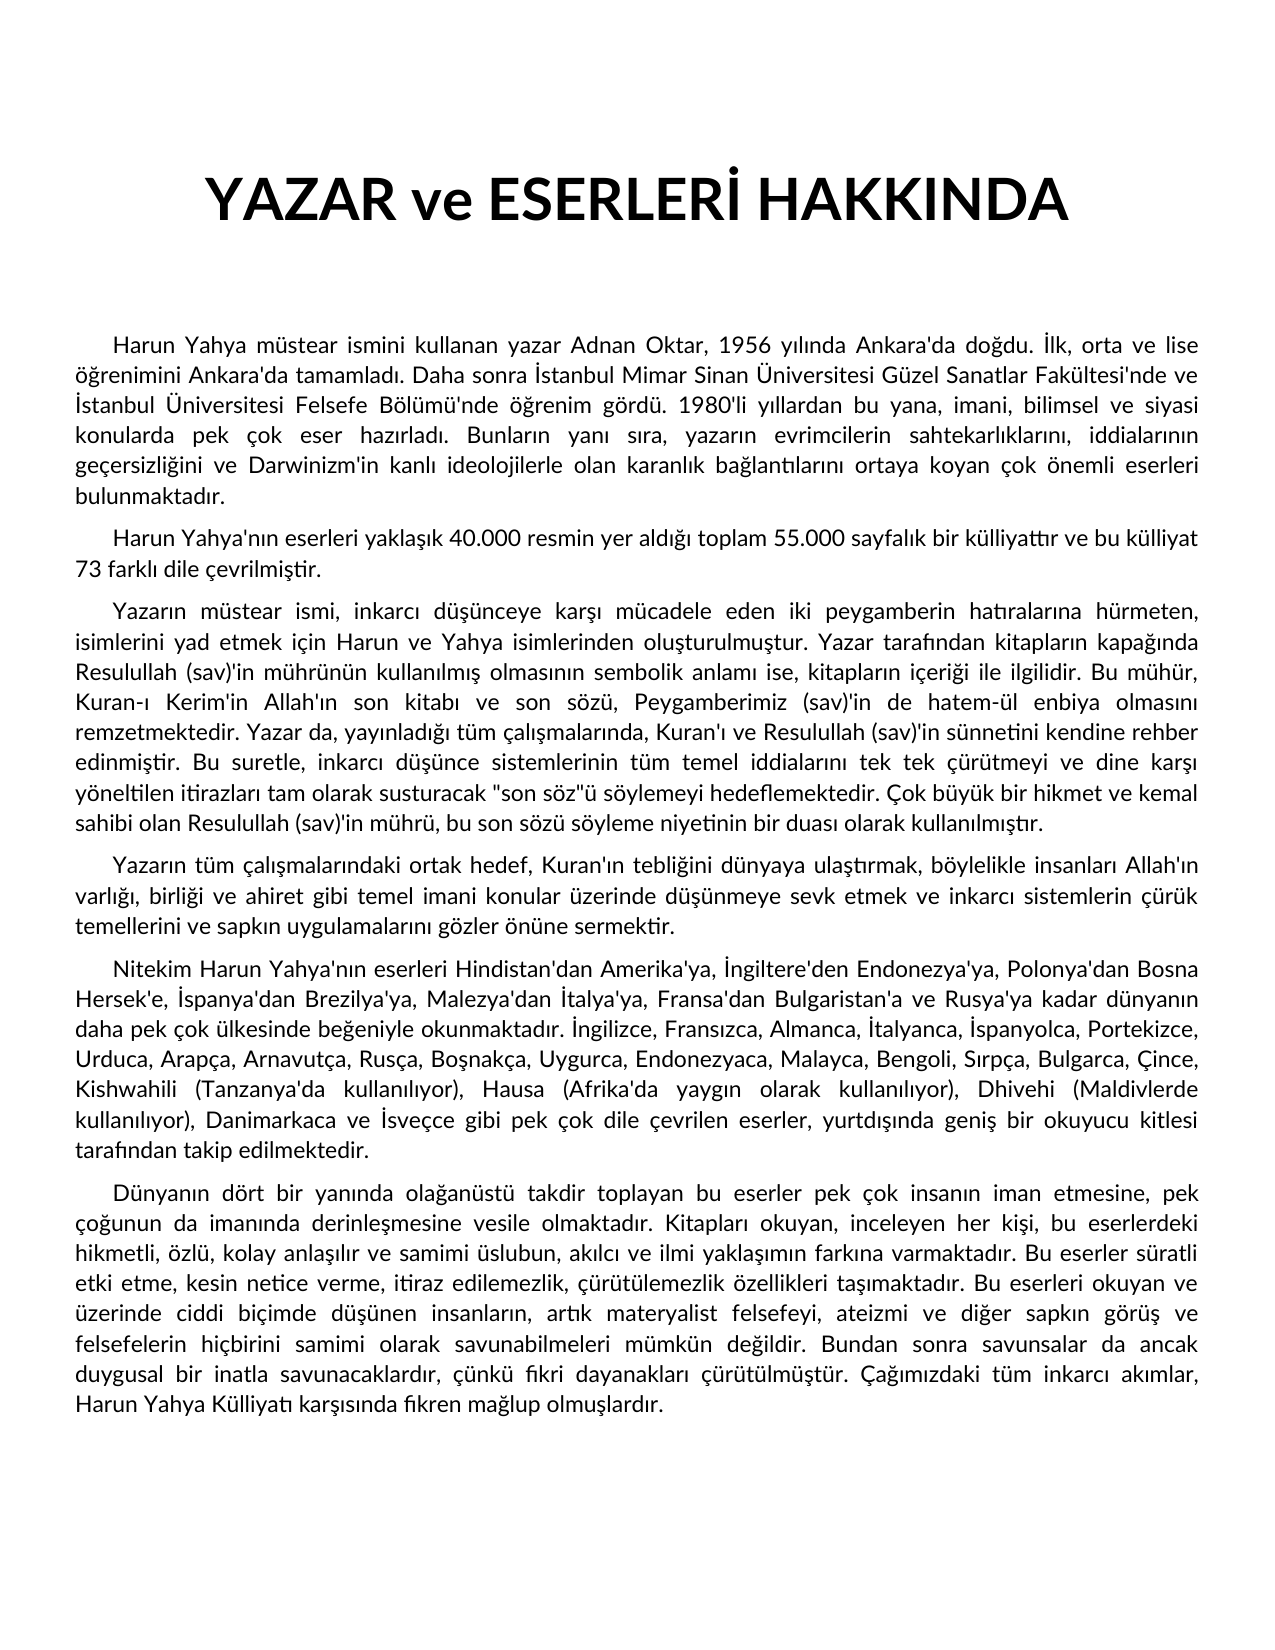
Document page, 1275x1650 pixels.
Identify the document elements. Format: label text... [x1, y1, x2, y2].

text Harun Yahya müstear ismini kullanan yazar Adnan Oktar, 1956 yılında Ankara'da doğdu. İlk, orta ve lise öğrenimini Ankara'da tamamladı. Daha sonra İstanbul Mimar Sinan Üniversitesi Güzel Sanatlar Fakültesi'nde ve İstanbul Üniversitesi Felsefe Bölümü'nde öğrenim gördü. 1980'li yıllardan bu yana, imani, bilimsel ve siyasi konularda pek çok eser hazırladı. Bunların yanı sıra, yazarın evrimcilerin sahtekarlıklarını, iddialarının geçersizliğini ve Darwinizm'in kanlı ideolojilerle olan karanlık bağlantılarını ortaya koyan çok önemli eserleri bulunmaktadır. [75, 330, 1200, 509]
subtitle YAZAR ve ESERLERİ HAKKINDA [75, 162, 1200, 232]
text Dünyanın dört bir yanında olağanüstü takdir toplayan bu eserler pek çok insanın iman etmesine, pek çoğunun da imanında derinleşmesine vesile olmaktadır. Kitapları okuyan, inceleyen her kişi, bu eserlerdeki hikmetli, özlü, kolay anlaşılır ve samimi üslubun, akılcı ve ilmi yaklaşımın farkına varmaktadır. Bu eserler süratli etki etme, kesin netice verme, itiraz edilemezlik, çürütülemezlik özellikleri taşımaktadır. Bu eserleri okuyan ve üzerinde ciddi biçimde düşünen insanların, artık materyalist felsefeyi, ateizmi ve diğer sapkın görüş ve felsefelerin hiçbirini samimi olarak savunabilmeleri mümkün değildir. Bundan sonra savunsalar da ancak duygusal bir inatla savunacaklardır, çünkü fikri dayanakları çürütülmüştür. Çağımızdaki tüm inkarcı akımlar, Harun Yahya Külliyatı karşısında fikren mağlup olmuşlardır. [75, 1178, 1200, 1417]
text Nitekim Harun Yahya'nın eserleri Hindistan'dan Amerika'ya, İngiltere'den Endonezya'ya, Polonya'dan Bosna Hersek'e, İspanya'dan Brezilya'ya, Malezya'dan İtalya'ya, Fransa'dan Bulgaristan'a ve Rusya'ya kadar dünyanın daha pek çok ülkesinde beğeniyle okunmaktadır. İngilizce, Fransızca, Almanca, İtalyanca, İspanyolca, Portekizce, Urduca, Arapça, Arnavutça, Rusça, Boşnakça, Uygurca, Endonezyaca, Malayca, Bengoli, Sırpça, Bulgarca, Çince, Kishwahili (Tanzanya'da kullanılıyor), Hausa (Afrika'da yaygın olarak kullanılıyor), Dhivehi (Maldivlerde kullanılıyor), Danimarkaca ve İsveçce gibi pek çok dile çevrilen eserler, yurtdışında geniş bir okuyucu kitlesi tarafından takip edilmektedir. [75, 954, 1200, 1163]
text Yazarın tüm çalışmalarındaki ortak hedef, Kuran'ın tebliğini dünyaya ulaştırmak, böylelikle insanları Allah'ın varlığı, birliği ve ahiret gibi temel imani konular üzerinde düşünmeye sevk etmek ve inkarcı sistemlerin çürük temellerini ve sapkın uygulamalarını gözler önüne sermektir. [75, 851, 1200, 939]
text Yazarın müstear ismi, inkarcı düşünceye karşı mücadele eden iki peygamberin hatıralarına hürmeten, isimlerini yad etmek için Harun ve Yahya isimlerinden oluşturulmuştur. Yazar tarafından kitapların kapağında Resulullah (sav)'in mührünün kullanılmış olmasının sembolik anlamı ise, kitapların içeriği ile ilgilidir. Bu mühür, Kuran-ı Kerim'in Allah'ın son kitabı ve son sözü, Peygamberimiz (sav)'in de hatem-ül enbiya olmasını remzetmektedir. Yazar da, yayınladığı tüm çalışmalarında, Kuran'ı ve Resulullah (sav)'in sünnetini kendine rehber edinmiştir. Bu suretle, inkarcı düşünce sistemlerinin tüm temel iddialarını tek tek çürütmeyi ve dine karşı yöneltilen itirazları tam olarak susturacak "son söz"ü söylemeyi hedeflemektedir. Çok büyük bir hikmet ve kemal sahibi olan Resulullah (sav)'in mührü, bu son sözü söyleme niyetinin bir duası olarak kullanılmıştır. [75, 597, 1200, 836]
text Harun Yahya'nın eserleri yaklaşık 40.000 resmin yer aldığı toplam 55.000 sayfalık bir külliyattır ve bu külliyat 73 farklı dile çevrilmiştir. [75, 524, 1200, 582]
